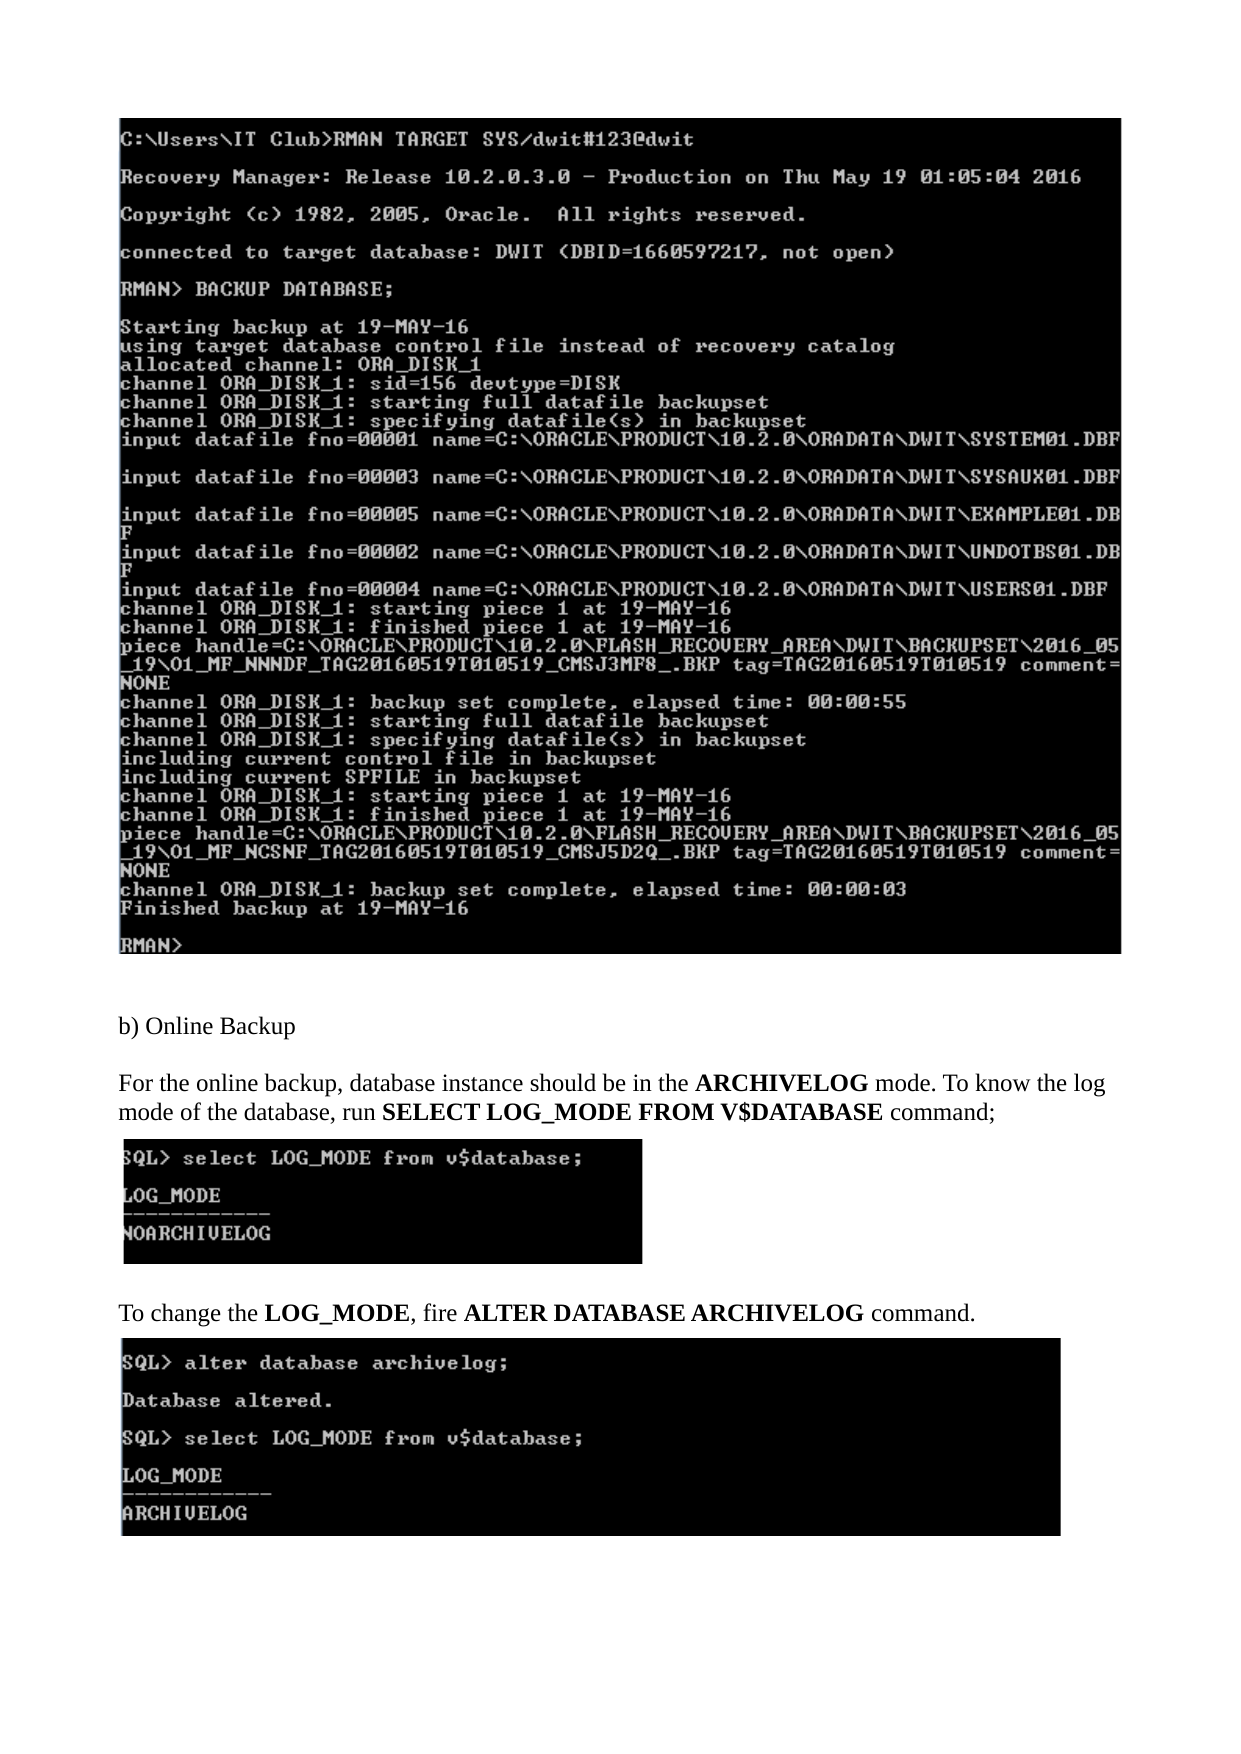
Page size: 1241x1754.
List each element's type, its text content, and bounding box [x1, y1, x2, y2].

text For the online backup, database instance should be in the ARCHIVELOG mode. To know the log mode of the database, run SELECT LOG_MODE FROM V$DATABASE command; [118, 1068, 1122, 1126]
text To change the LOG_MODE, fire ALTER DATABASE ARCHIVELOG command. [118, 1298, 1122, 1327]
text b) Online Backup [118, 1011, 1122, 1040]
picture [120, 1338, 1061, 1536]
picture [123, 1139, 643, 1264]
picture [118, 118, 1123, 954]
